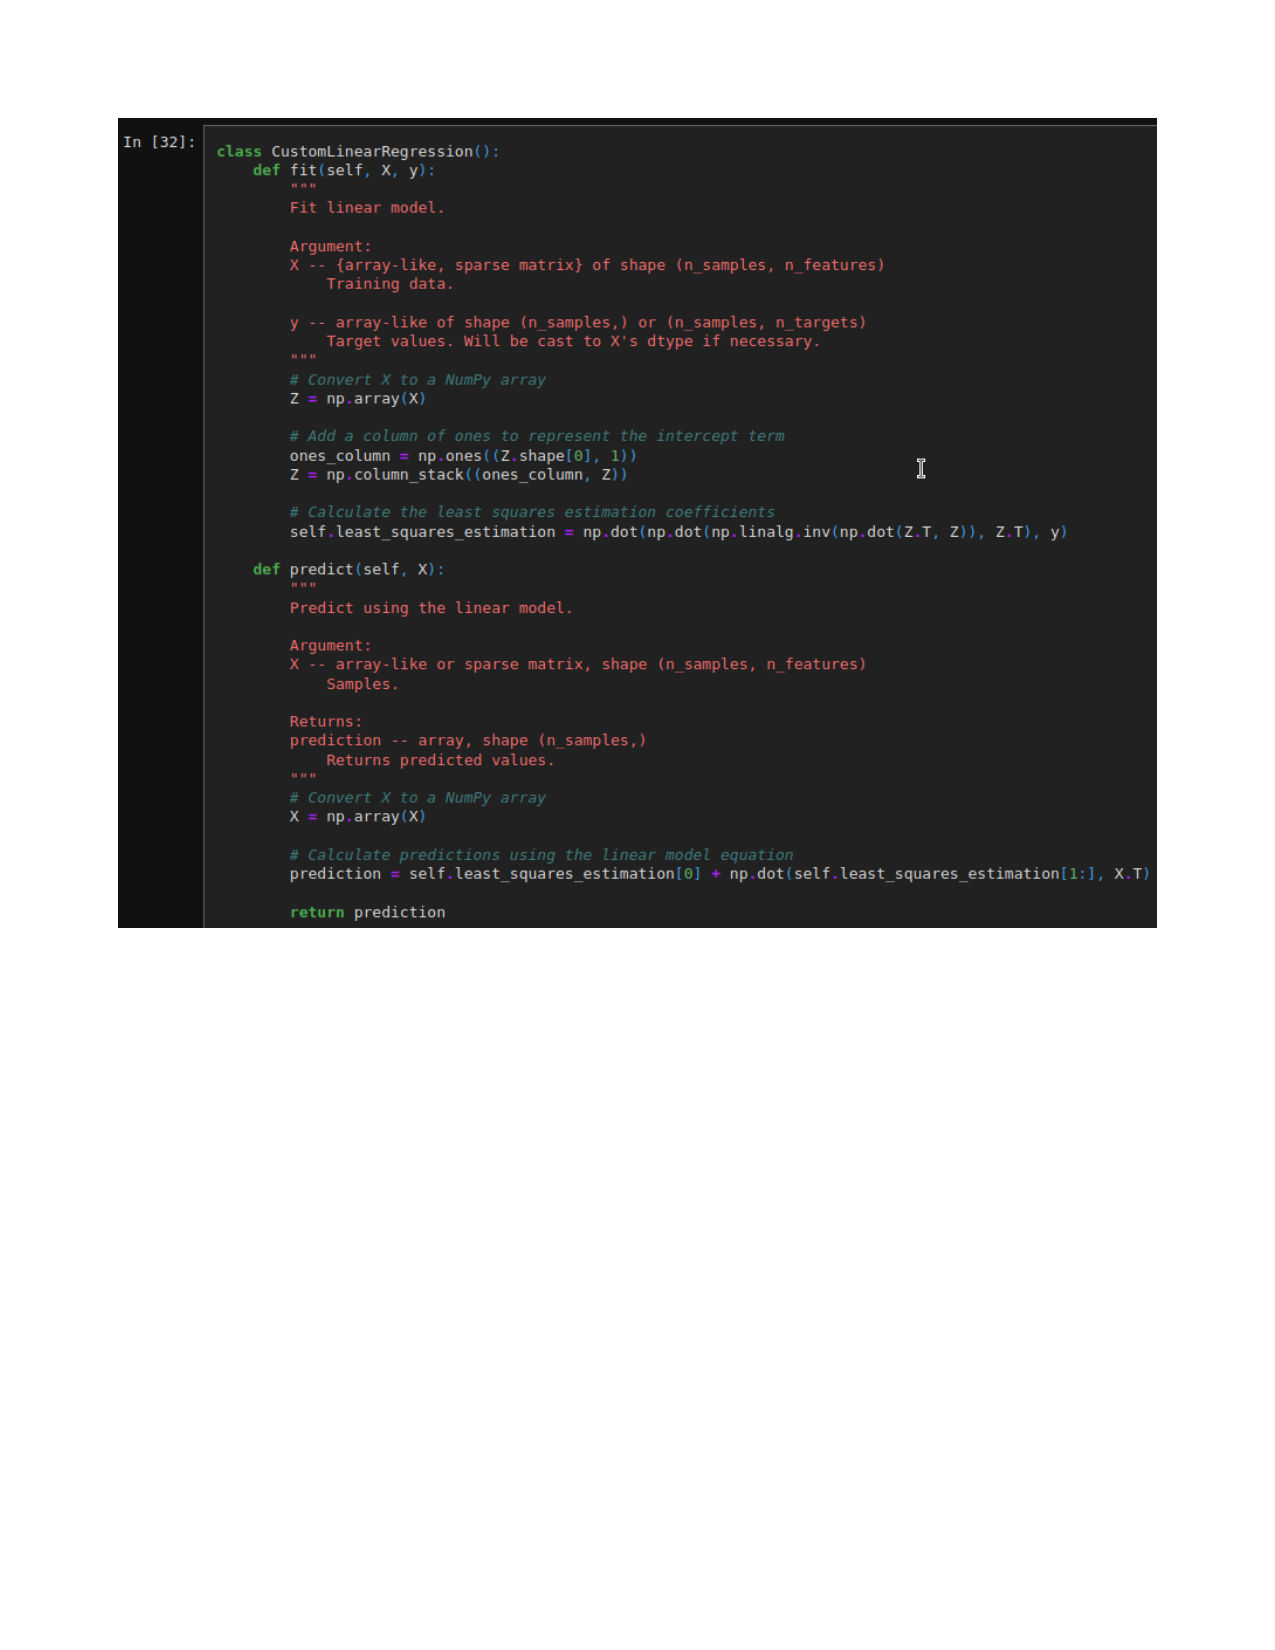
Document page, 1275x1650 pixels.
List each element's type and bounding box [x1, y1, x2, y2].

picture [118, 118, 1157, 928]
